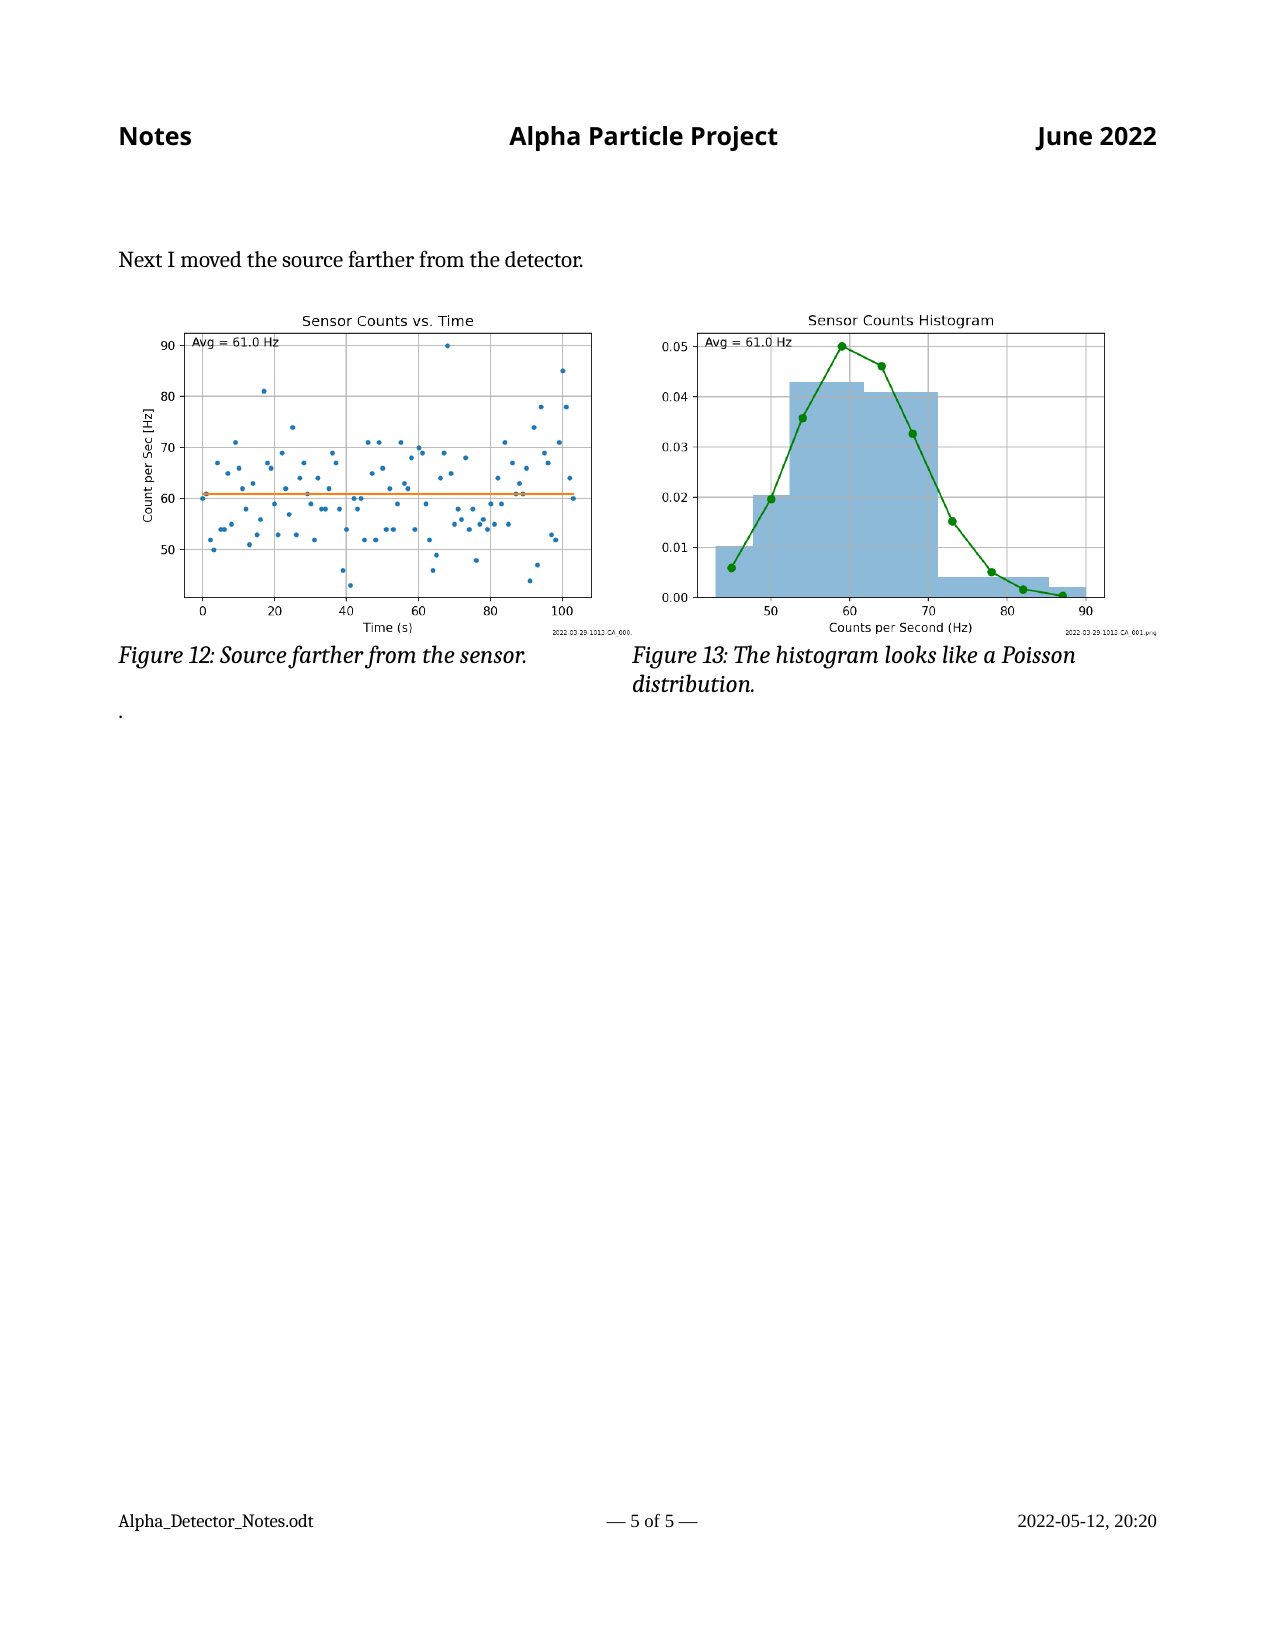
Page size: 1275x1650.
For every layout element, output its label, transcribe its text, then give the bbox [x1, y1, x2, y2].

text [118, 279, 1157, 291]
picture [118, 291, 1157, 641]
text Figure 13: The histogram looks like a Poisson distribution. [632, 641, 1157, 698]
text Next I moved the source farther from the detector. [118, 246, 1157, 273]
text Figure 12: Source farther from the sensor. [118, 641, 632, 669]
text . [118, 669, 1157, 725]
